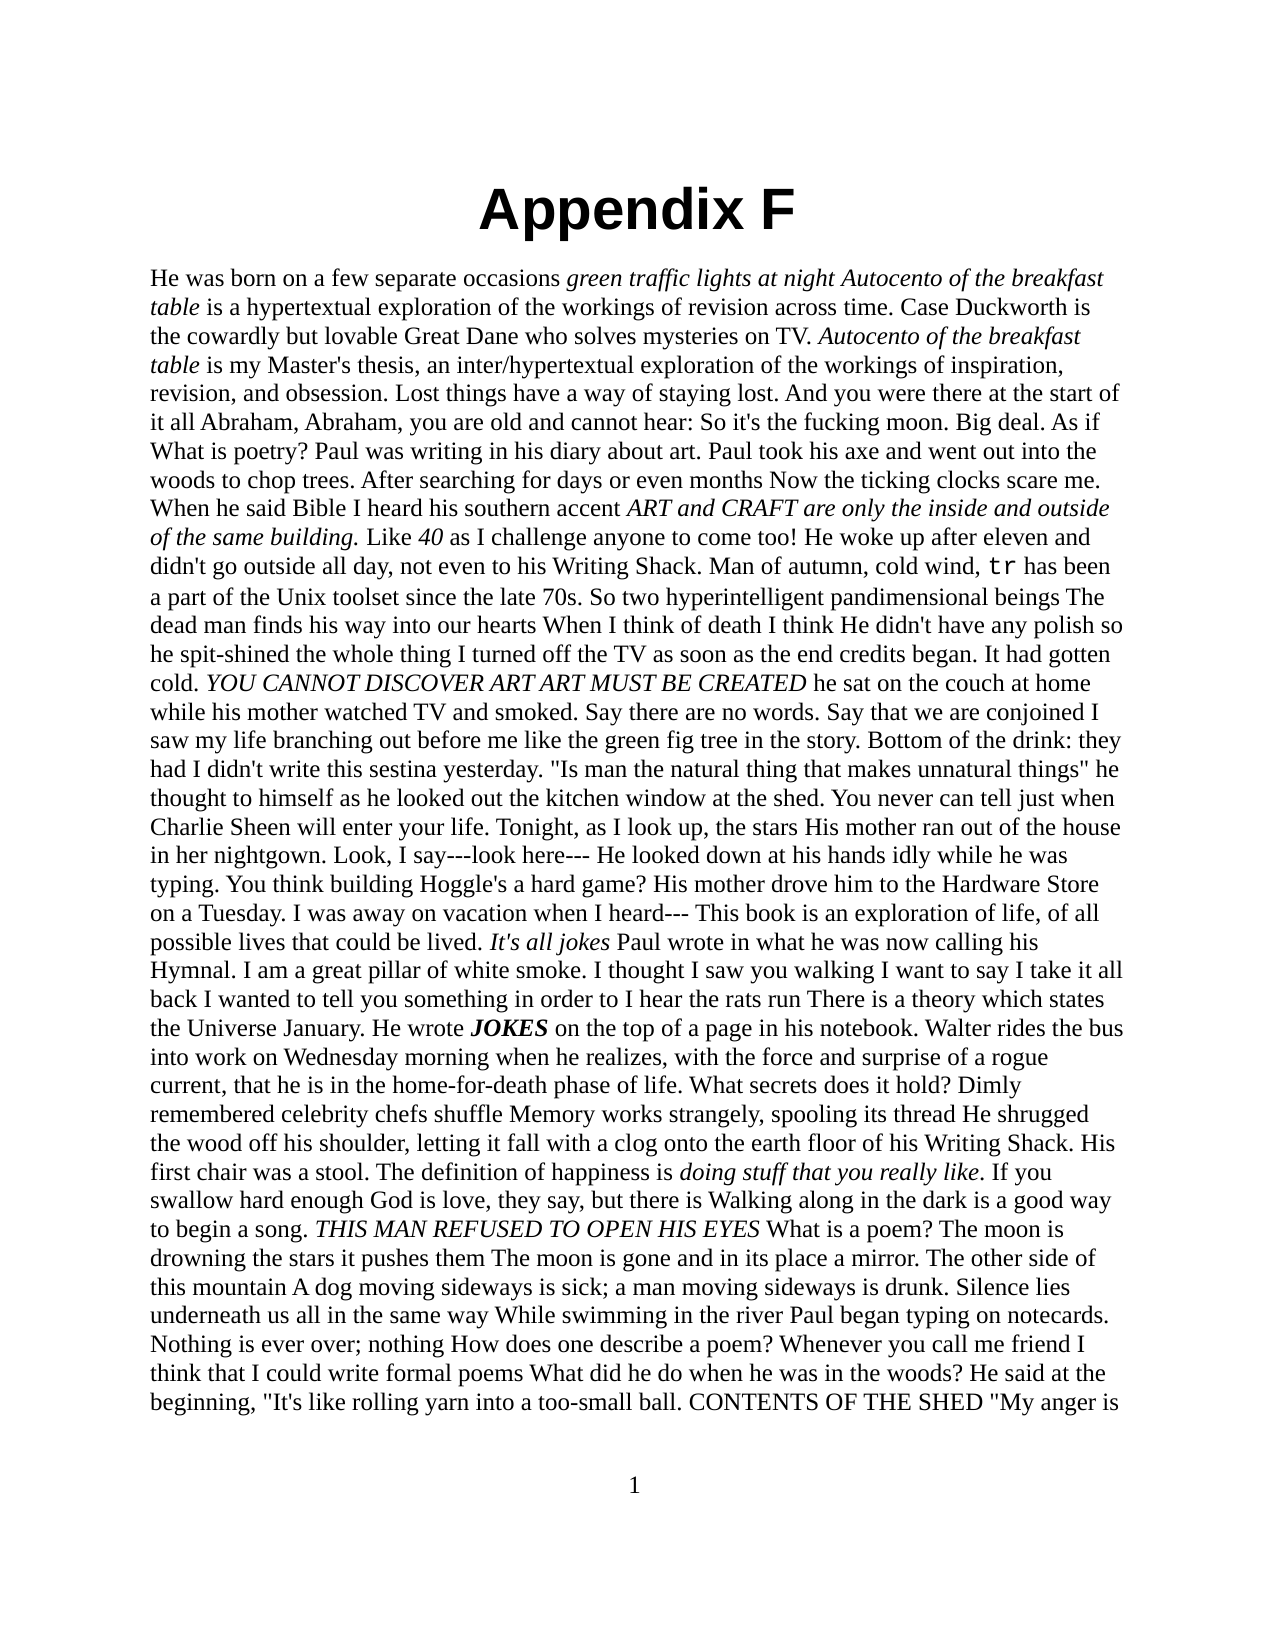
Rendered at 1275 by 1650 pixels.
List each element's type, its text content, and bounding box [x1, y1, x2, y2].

title Appendix F [150, 175, 1125, 242]
text He was born on a few separate occasions green traffic lights at night Autocento of the breakfast table is a hypertextual exploration of the workings of revision across time. Case Duckworth is the cowardly but lovable Great Dane who solves mysteries on TV. Autocento of the breakfast table is my Master's thesis, an inter/hypertextual exploration of the workings of inspiration, revision, and obsession. Lost things have a way of staying lost. And you were there at the start of it all Abraham, Abraham, you are old and cannot hear: So it's the fucking moon. Big deal. As if What is poetry? Paul was writing in his diary about art. Paul took his axe and went out into the woods to chop trees. After searching for days or even months Now the ticking clocks scare me. When he said Bible I heard his southern accent ART and CRAFT are only the inside and outside of the same building. Like 40 as I challenge anyone to come too! He woke up after eleven and didn't go outside all day, not even to his Writing Shack. Man of autumn, cold wind, tr has been a part of the Unix toolset since the late 70s. So two hyperintelligent pandimensional beings The dead man finds his way into our hearts When I think of death I think He didn't have any polish so he spit-shined the whole thing I turned off the TV as soon as the end credits began. It had gotten cold. YOU CANNOT DISCOVER ART ART MUST BE CREATED he sat on the couch at home while his mother watched TV and smoked. Say there are no words. Say that we are conjoined I saw my life branching out before me like the green fig tree in the story. Bottom of the drink: they had I didn't write this sestina yesterday. "Is man the natural thing that makes unnatural things" he thought to himself as he looked out the kitchen window at the shed. You never can tell just when Charlie Sheen will enter your life. Tonight, as I look up, the stars His mother ran out of the house in her nightgown. Look, I say---look here--- He looked down at his hands idly while he was typing. You think building Hoggle's a hard game? His mother drove him to the Hardware Store on a Tuesday. I was away on vacation when I heard--- This book is an exploration of life, of all possible lives that could be lived. It's all jokes Paul wrote in what he was now calling his Hymnal. I am a great pillar of white smoke. I thought I saw you walking I want to say I take it all back I wanted to tell you something in order to I hear the rats run There is a theory which states the Universe January. He wrote JOKES on the top of a page in his notebook. Walter rides the bus into work on Wednesday morning when he realizes, with the force and surprise of a rogue current, that he is in the home-for-death phase of life. What secrets does it hold? Dimly remembered celebrity chefs shuffle Memory works strangely, spooling its thread He shrugged the wood off his shoulder, letting it fall with a clog onto the earth floor of his Writing Shack. His first chair was a stool. The definition of happiness is doing stuff that you really like. If you swallow hard enough God is love, they say, but there is Walking along in the dark is a good way to begin a song. THIS MAN REFUSED TO OPEN HIS EYES What is a poem? The moon is drowning the stars it pushes them The moon is gone and in its place a mirror. The other side of this mountain A dog moving sideways is sick; a man moving sideways is drunk. Silence lies underneath us all in the same way While swimming in the river Paul began typing on notecards. Nothing is ever over; nothing How does one describe a poem? Whenever you call me friend I think that I could write formal poems What did he do when he was in the woods? He said at the beginning, "It's like rolling yarn into a too-small ball. CONTENTS OF THE SHED "My anger is [150, 263, 1125, 1416]
